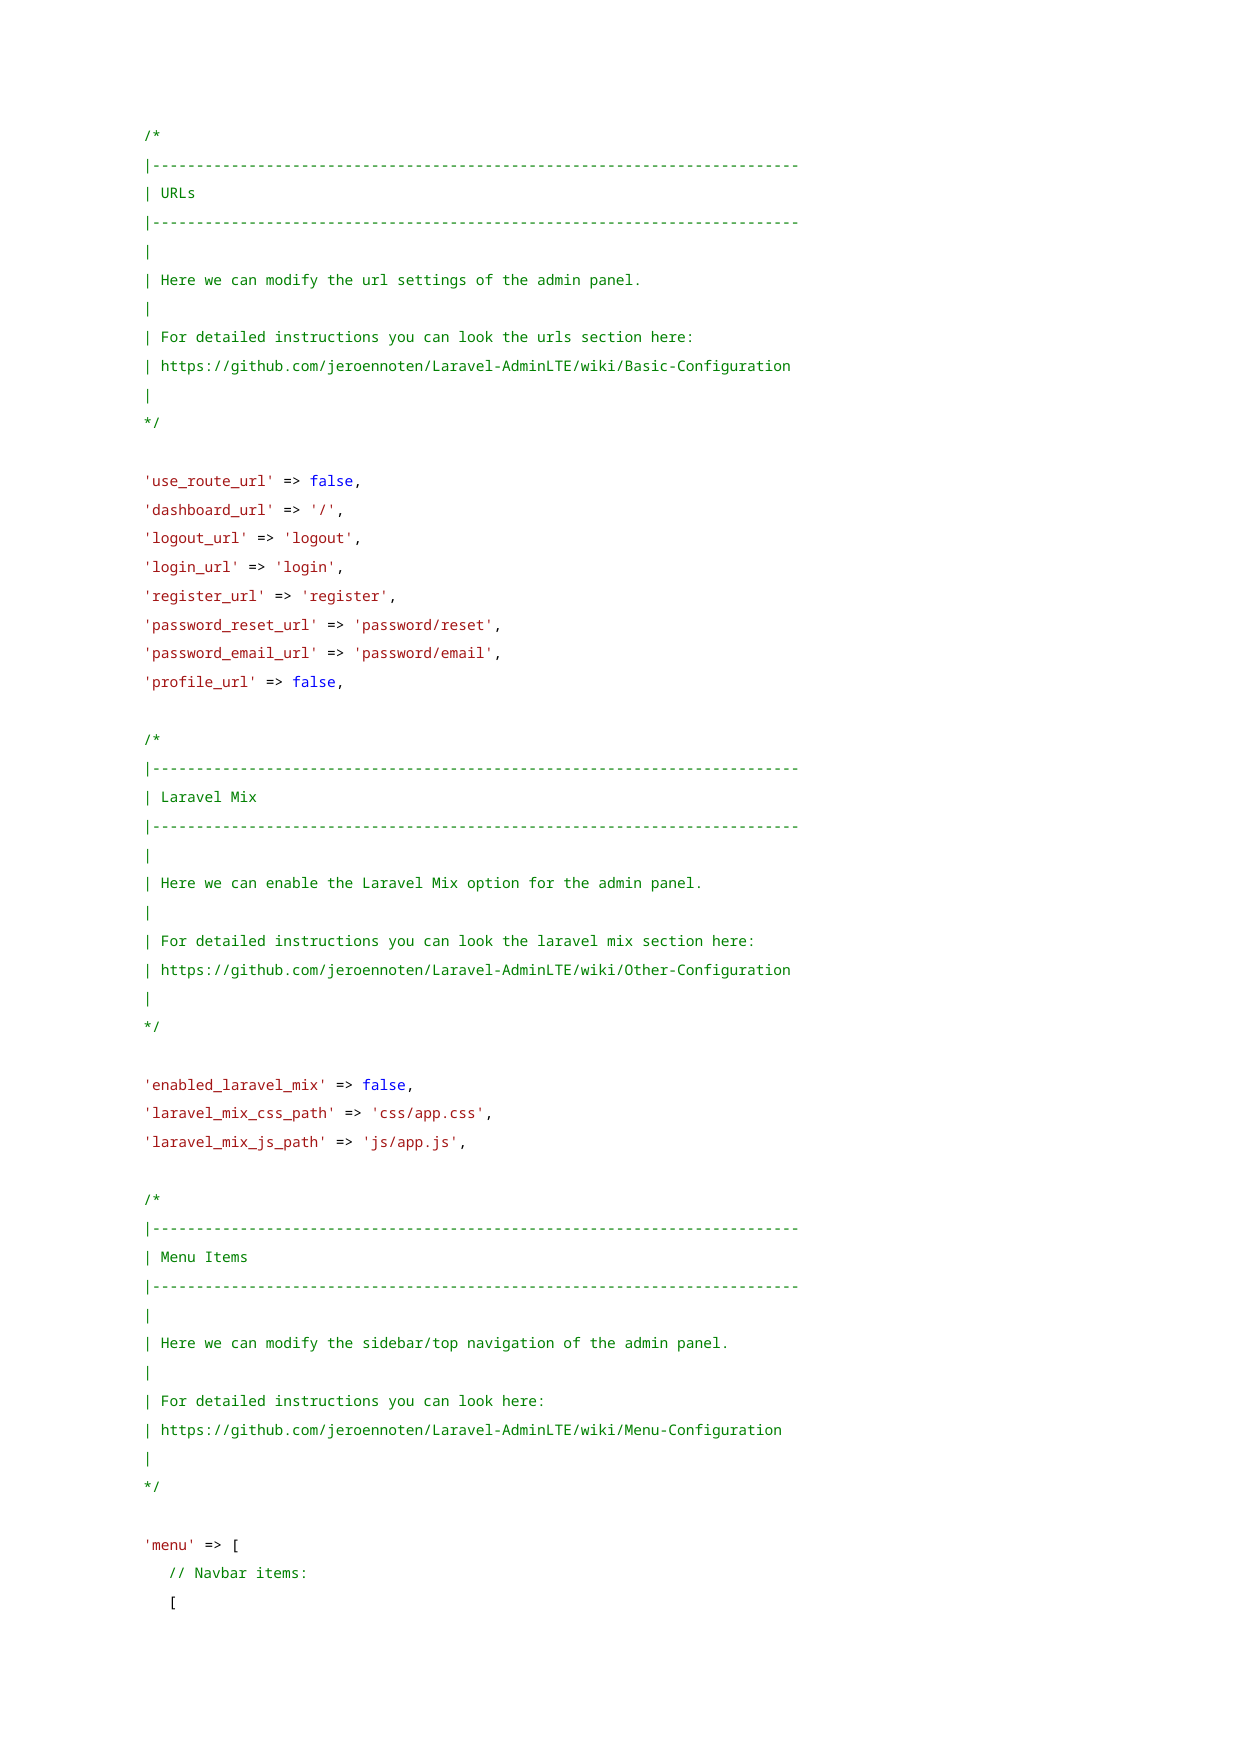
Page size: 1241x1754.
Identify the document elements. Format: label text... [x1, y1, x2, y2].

text | [118, 894, 1122, 923]
text | [118, 1297, 1122, 1326]
text 'login_url' => 'login', [118, 549, 1122, 578]
text 'laravel_mix_js_path' => 'js/app.js', [118, 1124, 1122, 1153]
text /* [118, 722, 1122, 751]
text */ [118, 1469, 1122, 1498]
text | https://github.com/jeroennoten/Laravel-AdminLTE/wiki/Menu-Configuration [118, 1412, 1122, 1441]
text [ [118, 1584, 1122, 1613]
text 'laravel_mix_css_path' => 'css/app.css', [118, 1096, 1122, 1124]
text |-------------------------------------------------------------------------- [118, 147, 1122, 176]
text |-------------------------------------------------------------------------- [118, 1211, 1122, 1239]
text |-------------------------------------------------------------------------- [118, 808, 1122, 837]
text 'profile_url' => false, [118, 664, 1122, 693]
text | URLs [118, 176, 1122, 204]
text | Laravel Mix [118, 779, 1122, 808]
text /* [118, 1182, 1122, 1211]
text 'menu' => [ [118, 1527, 1122, 1556]
text | [118, 1441, 1122, 1469]
text |-------------------------------------------------------------------------- [118, 751, 1122, 779]
text */ [118, 1009, 1122, 1038]
text /* [118, 118, 1122, 147]
text | Here we can modify the sidebar/top navigation of the admin panel. [118, 1326, 1122, 1354]
text | [118, 837, 1122, 866]
text 'enabled_laravel_mix' => false, [118, 1067, 1122, 1096]
text | Here we can modify the url settings of the admin panel. [118, 262, 1122, 291]
text // Navbar items: [118, 1556, 1122, 1584]
text | For detailed instructions you can look the laravel mix section here: [118, 923, 1122, 952]
text | [118, 233, 1122, 262]
text |-------------------------------------------------------------------------- [118, 204, 1122, 233]
text | [118, 1354, 1122, 1383]
text | For detailed instructions you can look here: [118, 1383, 1122, 1412]
text | [118, 377, 1122, 406]
text 'logout_url' => 'logout', [118, 521, 1122, 549]
text 'password_reset_url' => 'password/reset', [118, 607, 1122, 636]
text | Here we can enable the Laravel Mix option for the admin panel. [118, 866, 1122, 894]
text | For detailed instructions you can look the urls section here: [118, 319, 1122, 348]
text | [118, 291, 1122, 319]
text */ [118, 406, 1122, 434]
text 'use_route_url' => false, [118, 463, 1122, 492]
text 'register_url' => 'register', [118, 578, 1122, 607]
text 'dashboard_url' => '/', [118, 492, 1122, 521]
text | https://github.com/jeroennoten/Laravel-AdminLTE/wiki/Basic-Configuration [118, 348, 1122, 377]
text | https://github.com/jeroennoten/Laravel-AdminLTE/wiki/Other-Configuration [118, 952, 1122, 981]
text | [118, 981, 1122, 1009]
text 'password_email_url' => 'password/email', [118, 636, 1122, 664]
text | Menu Items [118, 1239, 1122, 1268]
text |-------------------------------------------------------------------------- [118, 1268, 1122, 1297]
